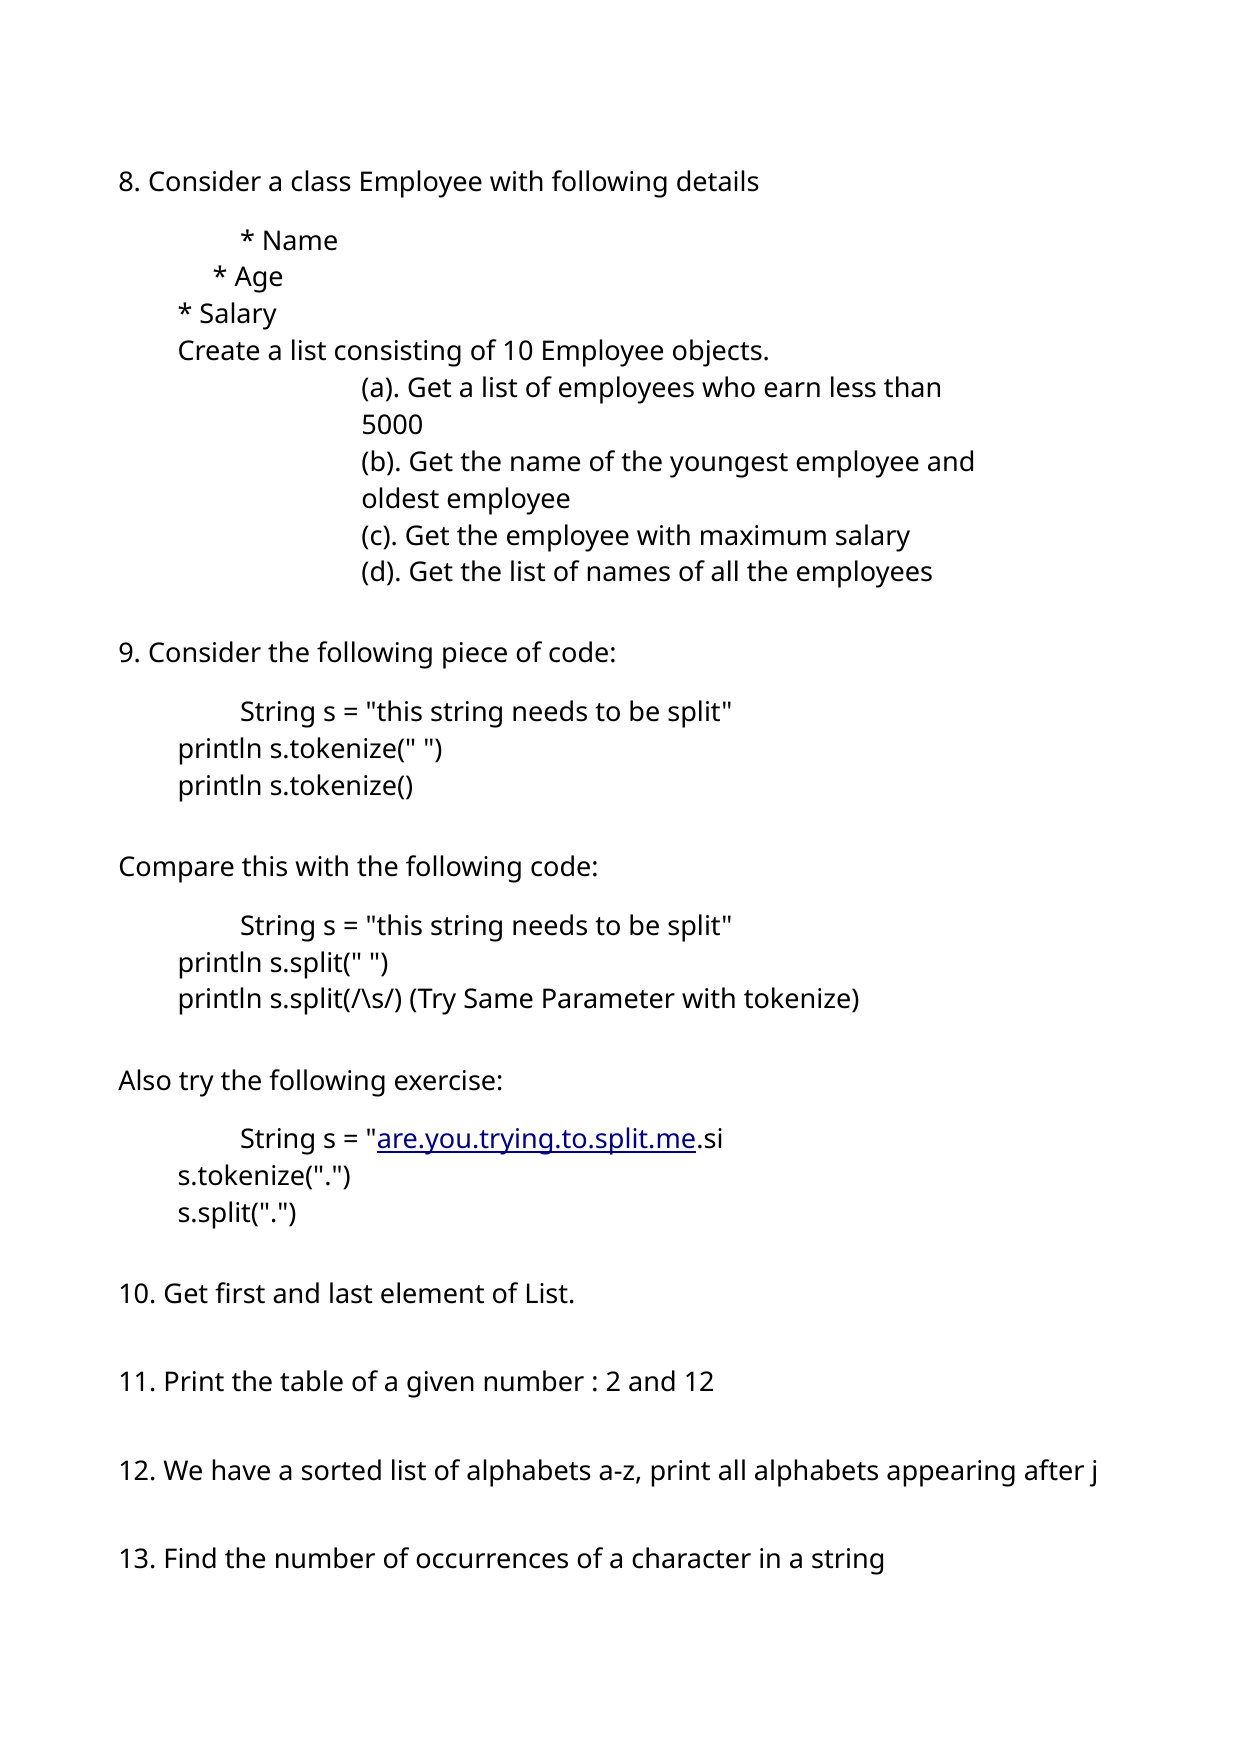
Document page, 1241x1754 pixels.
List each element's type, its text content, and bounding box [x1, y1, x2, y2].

text Create a list consisting of 10 Employee objects. [177, 332, 1063, 368]
text (d). Get the list of names of all the employees [361, 553, 1004, 590]
text (c). Get the employee with maximum salary [361, 516, 1004, 553]
text * Salary [177, 295, 1063, 332]
text 10. Get first and last element of List. [118, 1274, 1122, 1311]
text 13. Find the number of occurrences of a character in a string [118, 1539, 1122, 1576]
text 8. Consider a class Employee with following details [118, 162, 1122, 199]
text 9. Consider the following piece of code: [118, 634, 1122, 671]
text println s.split(/\s/) (Try Same Parameter with tokenize) [177, 980, 1063, 1017]
text String s = "this string needs to be split" [240, 693, 1063, 729]
text (a). Get a list of employees who earn less than 5000 [361, 368, 1004, 442]
text println s.split(" ") [177, 943, 1063, 980]
text String s = "are.you.trying.to.split.me.si [240, 1120, 1063, 1157]
text println s.tokenize() [177, 766, 1063, 803]
text * Age [177, 258, 1063, 295]
text s.tokenize(".") [177, 1157, 1063, 1193]
text * Name [240, 221, 1063, 258]
text Also try the following exercise: [118, 1061, 1122, 1098]
text String s = "this string needs to be split" [240, 906, 1063, 943]
text 12. We have a sorted list of alphabets a-z, print all alphabets appearing after j [118, 1451, 1122, 1488]
text s.split(".") [177, 1193, 1063, 1230]
text Compare this with the following code: [118, 847, 1122, 884]
text (b). Get the name of the youngest employee and oldest employee [361, 442, 1004, 516]
text println s.tokenize(" ") [177, 729, 1063, 766]
text 11. Print the table of a given number : 2 and 12 [118, 1363, 1122, 1400]
